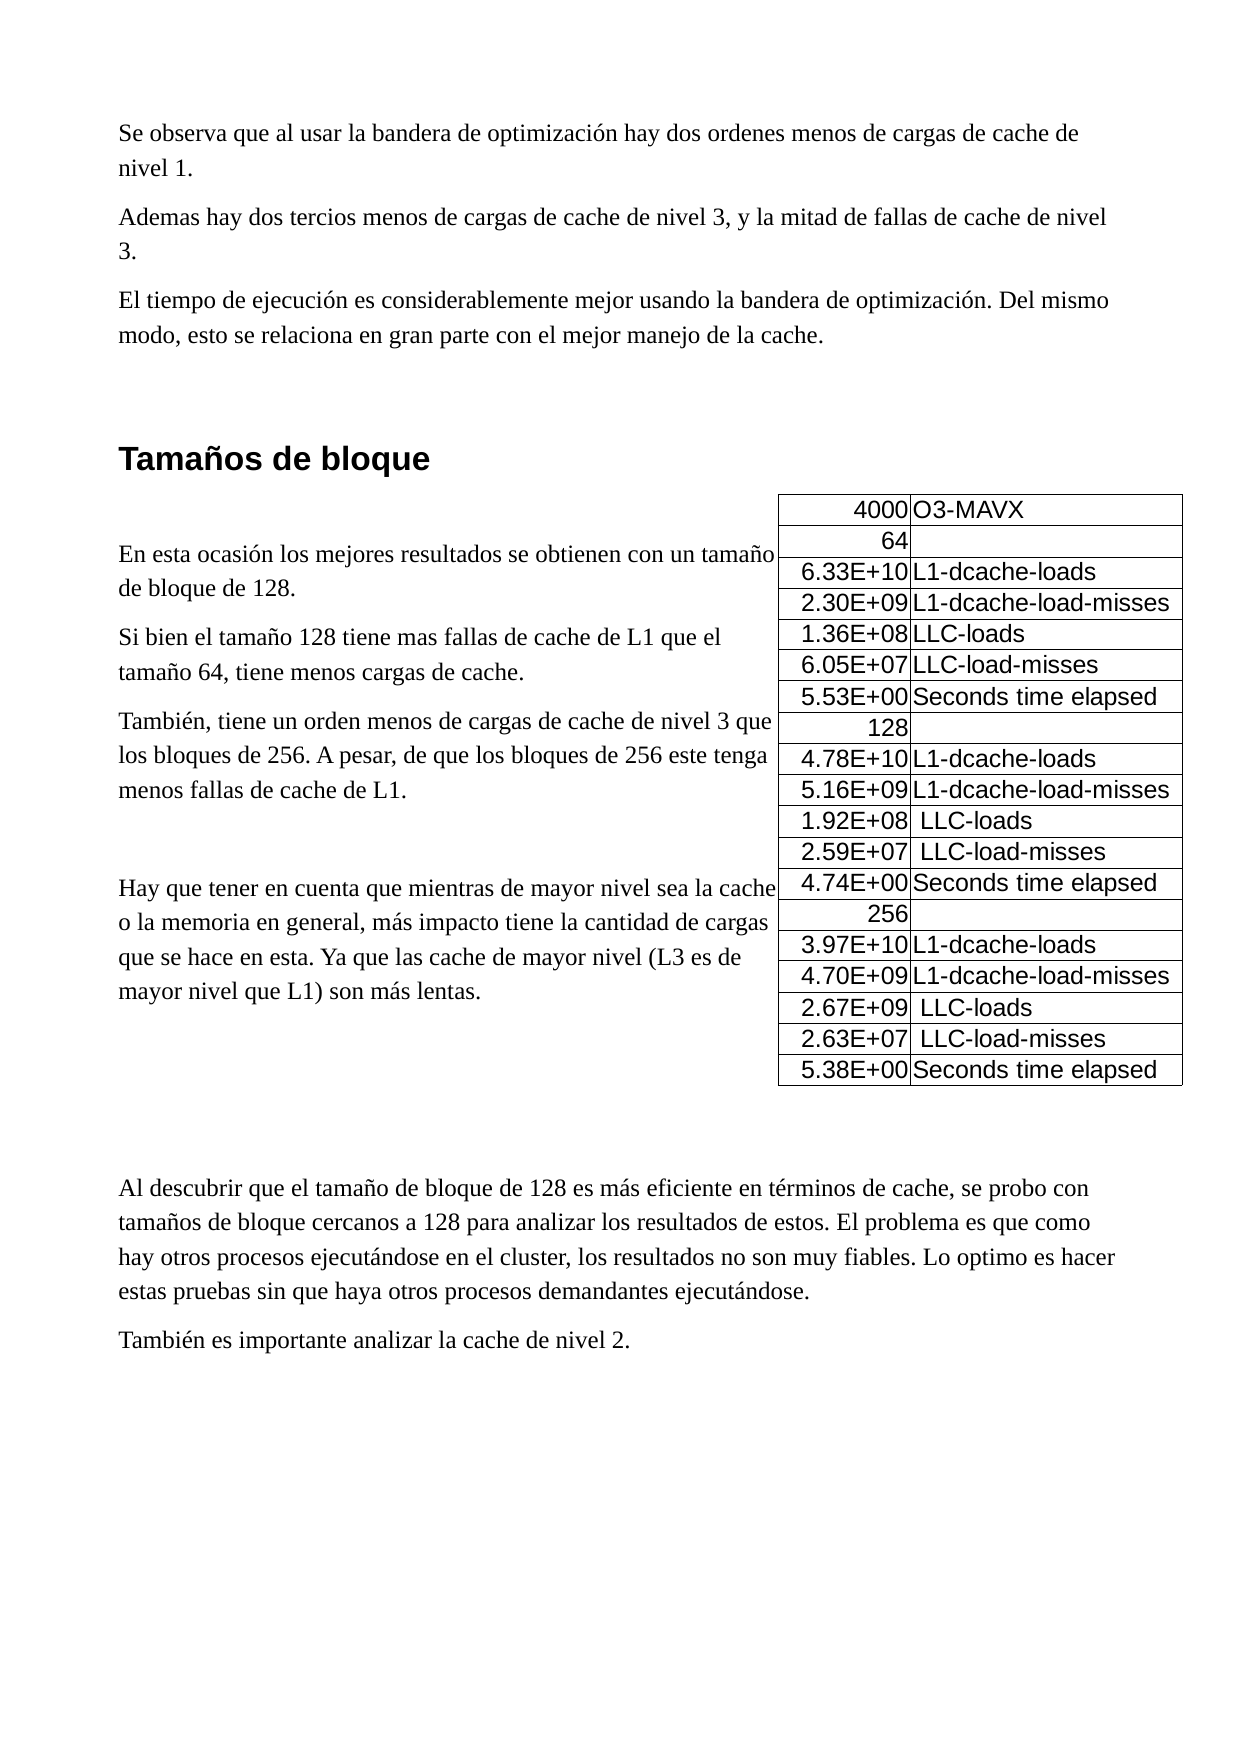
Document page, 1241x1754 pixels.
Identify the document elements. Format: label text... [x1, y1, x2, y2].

text En esta ocasión los mejores resultados se obtienen con un tamaño de bloque de 128. [911, 558, 1122, 588]
text Si bien el tamaño 128 tiene mas fallas de cache de L1 que el tamaño 64, tiene menos cargas de cache. [779, 622, 910, 649]
text Si bien el tamaño 128 tiene mas fallas de cache de L1 que el tamaño 64, tiene menos cargas de cache. [911, 622, 1122, 649]
text En esta ocasión los mejores resultados se obtienen con un tamaño de bloque de 128. [779, 558, 910, 588]
text También, tiene un orden menos de cargas de cache de nivel 3 que los bloques de 256. A pesar, de que los bloques de 256 este tenga menos fallas de cache de L1. [911, 775, 1122, 804]
text Si bien el tamaño 128 tiene mas fallas de cache de L1 que el tamaño 64, tiene menos cargas de cache. [118, 622, 778, 686]
text Hay que tener en cuenta que mientras de mayor nivel sea la cache o la memoria en general, más impacto tiene la cantidad de cargas que se hace en esta. Ya que las cache de mayor nivel (L3 es de mayor nivel que L1) son más lentas. [118, 873, 778, 1005]
text También, tiene un orden menos de cargas de cache de nivel 3 que los bloques de 256. A pesar, de que los bloques de 256 este tenga menos fallas de cache de L1. [911, 713, 1122, 743]
text También, tiene un orden menos de cargas de cache de nivel 3 que los bloques de 256. A pesar, de que los bloques de 256 este tenga menos fallas de cache de L1. [118, 706, 778, 804]
text El tiempo de ejecución es considerablemente mejor usando la bandera de optimización. Del mismo modo, esto se relaciona en gran parte con el mejor manejo de la cache. [118, 285, 1122, 348]
text Hay que tener en cuenta que mientras de mayor nivel sea la cache o la memoria en general, más impacto tiene la cantidad de cargas que se hace en esta. Ya que las cache de mayor nivel (L3 es de mayor nivel que L1) son más lentas. [911, 900, 1122, 930]
text También, tiene un orden menos de cargas de cache de nivel 3 que los bloques de 256. A pesar, de que los bloques de 256 este tenga menos fallas de cache de L1. [779, 744, 910, 774]
text En esta ocasión los mejores resultados se obtienen con un tamaño de bloque de 128. [911, 589, 1122, 602]
text También es importante analizar la cache de nivel 2. [118, 1325, 1122, 1354]
text En esta ocasión los mejores resultados se obtienen con un tamaño de bloque de 128. [911, 539, 1122, 557]
text En esta ocasión los mejores resultados se obtienen con un tamaño de bloque de 128. [779, 539, 910, 557]
text Si bien el tamaño 128 tiene mas fallas de cache de L1 que el tamaño 64, tiene menos cargas de cache. [911, 650, 1122, 680]
text Al descubrir que el tamaño de bloque de 128 es más eficiente en términos de cache, se probo con tamaños de bloque cercanos a 128 para analizar los resultados de estos. El problema es que como hay otros procesos ejecutándose en el cluster, los resultados no son muy fiables. Lo optimo es hacer estas pruebas sin que haya otros procesos demandantes ejecutándose. [118, 1173, 1122, 1305]
text También, tiene un orden menos de cargas de cache de nivel 3 que los bloques de 256. A pesar, de que los bloques de 256 este tenga menos fallas de cache de L1. [779, 775, 910, 804]
text En esta ocasión los mejores resultados se obtienen con un tamaño de bloque de 128. [118, 539, 778, 602]
text También, tiene un orden menos de cargas de cache de nivel 3 que los bloques de 256. A pesar, de que los bloques de 256 este tenga menos fallas de cache de L1. [779, 713, 910, 743]
text Hay que tener en cuenta que mientras de mayor nivel sea la cache o la memoria en general, más impacto tiene la cantidad de cargas que se hace en esta. Ya que las cache de mayor nivel (L3 es de mayor nivel que L1) son más lentas. [911, 961, 1122, 992]
subtitle Tamaños de bloque [118, 439, 1122, 477]
text Si bien el tamaño 128 tiene mas fallas de cache de L1 que el tamaño 64, tiene menos cargas de cache. [779, 650, 910, 680]
text Se observa que al usar la bandera de optimización hay dos ordenes menos de cargas de cache de nivel 1. [118, 118, 1122, 181]
text Hay que tener en cuenta que mientras de mayor nivel sea la cache o la memoria en general, más impacto tiene la cantidad de cargas que se hace en esta. Ya que las cache de mayor nivel (L3 es de mayor nivel que L1) son más lentas. [911, 931, 1122, 960]
text Ademas hay dos tercios menos de cargas de cache de nivel 3, y la mitad de fallas de cache de nivel 3. [118, 202, 1122, 265]
text Hay que tener en cuenta que mientras de mayor nivel sea la cache o la memoria en general, más impacto tiene la cantidad de cargas que se hace en esta. Ya que las cache de mayor nivel (L3 es de mayor nivel que L1) son más lentas. [911, 873, 1122, 899]
text En esta ocasión los mejores resultados se obtienen con un tamaño de bloque de 128. [779, 589, 910, 602]
text También, tiene un orden menos de cargas de cache de nivel 3 que los bloques de 256. A pesar, de que los bloques de 256 este tenga menos fallas de cache de L1. [911, 744, 1122, 774]
